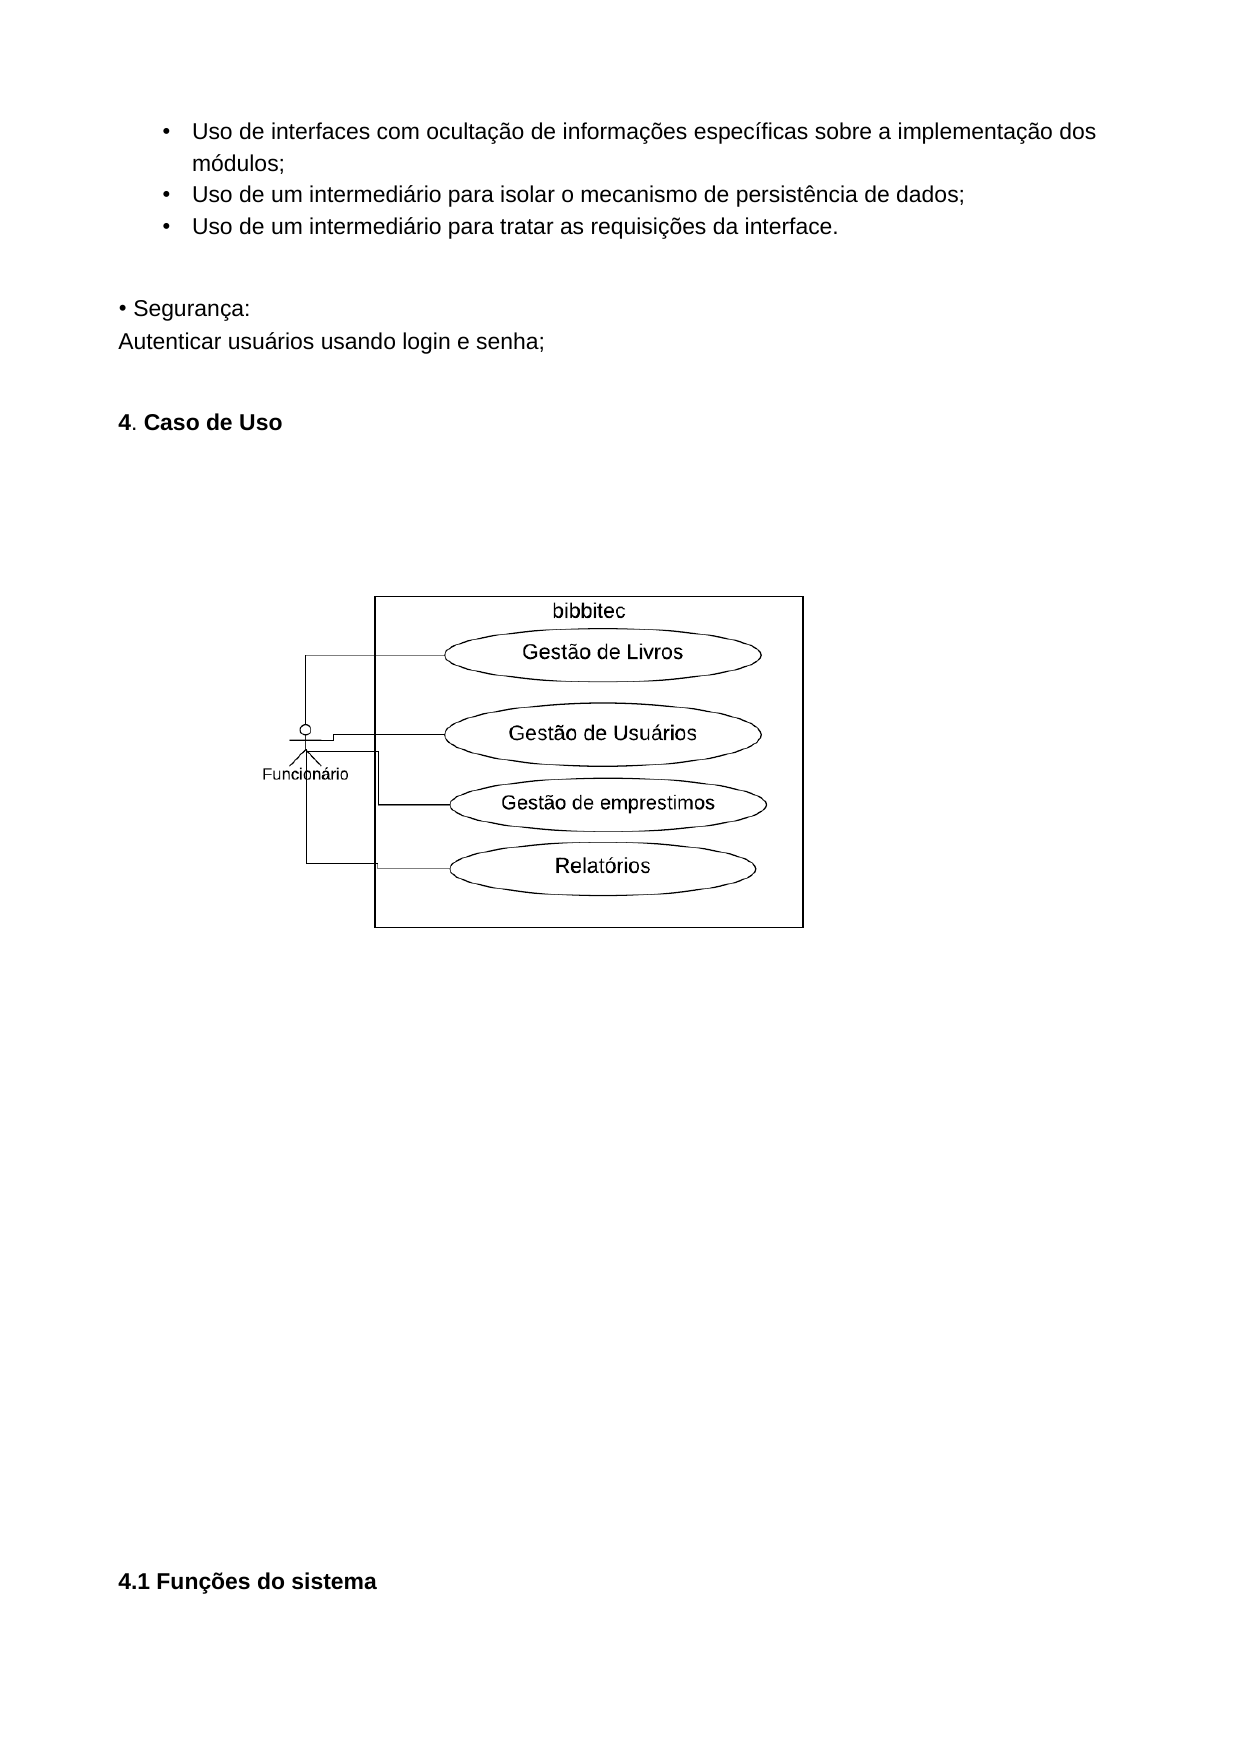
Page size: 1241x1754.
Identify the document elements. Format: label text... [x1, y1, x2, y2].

list Uso de um intermediário para isolar o mecanismo de persistência de dados; [162, 181, 1122, 208]
text 4.1 Funções do sistema [118, 1566, 1122, 1595]
text Autenticar usuários usando login e senha; [118, 328, 1122, 354]
picture [118, 489, 1059, 1216]
text 4. Caso de Uso [118, 408, 1122, 435]
list Uso de um intermediário para tratar as requisições da interface. [162, 213, 1122, 239]
text • Segurança: [118, 293, 1122, 322]
list Uso de interfaces com ocultação de informações específicas sobre a implementação dos módulos; [162, 118, 1122, 176]
